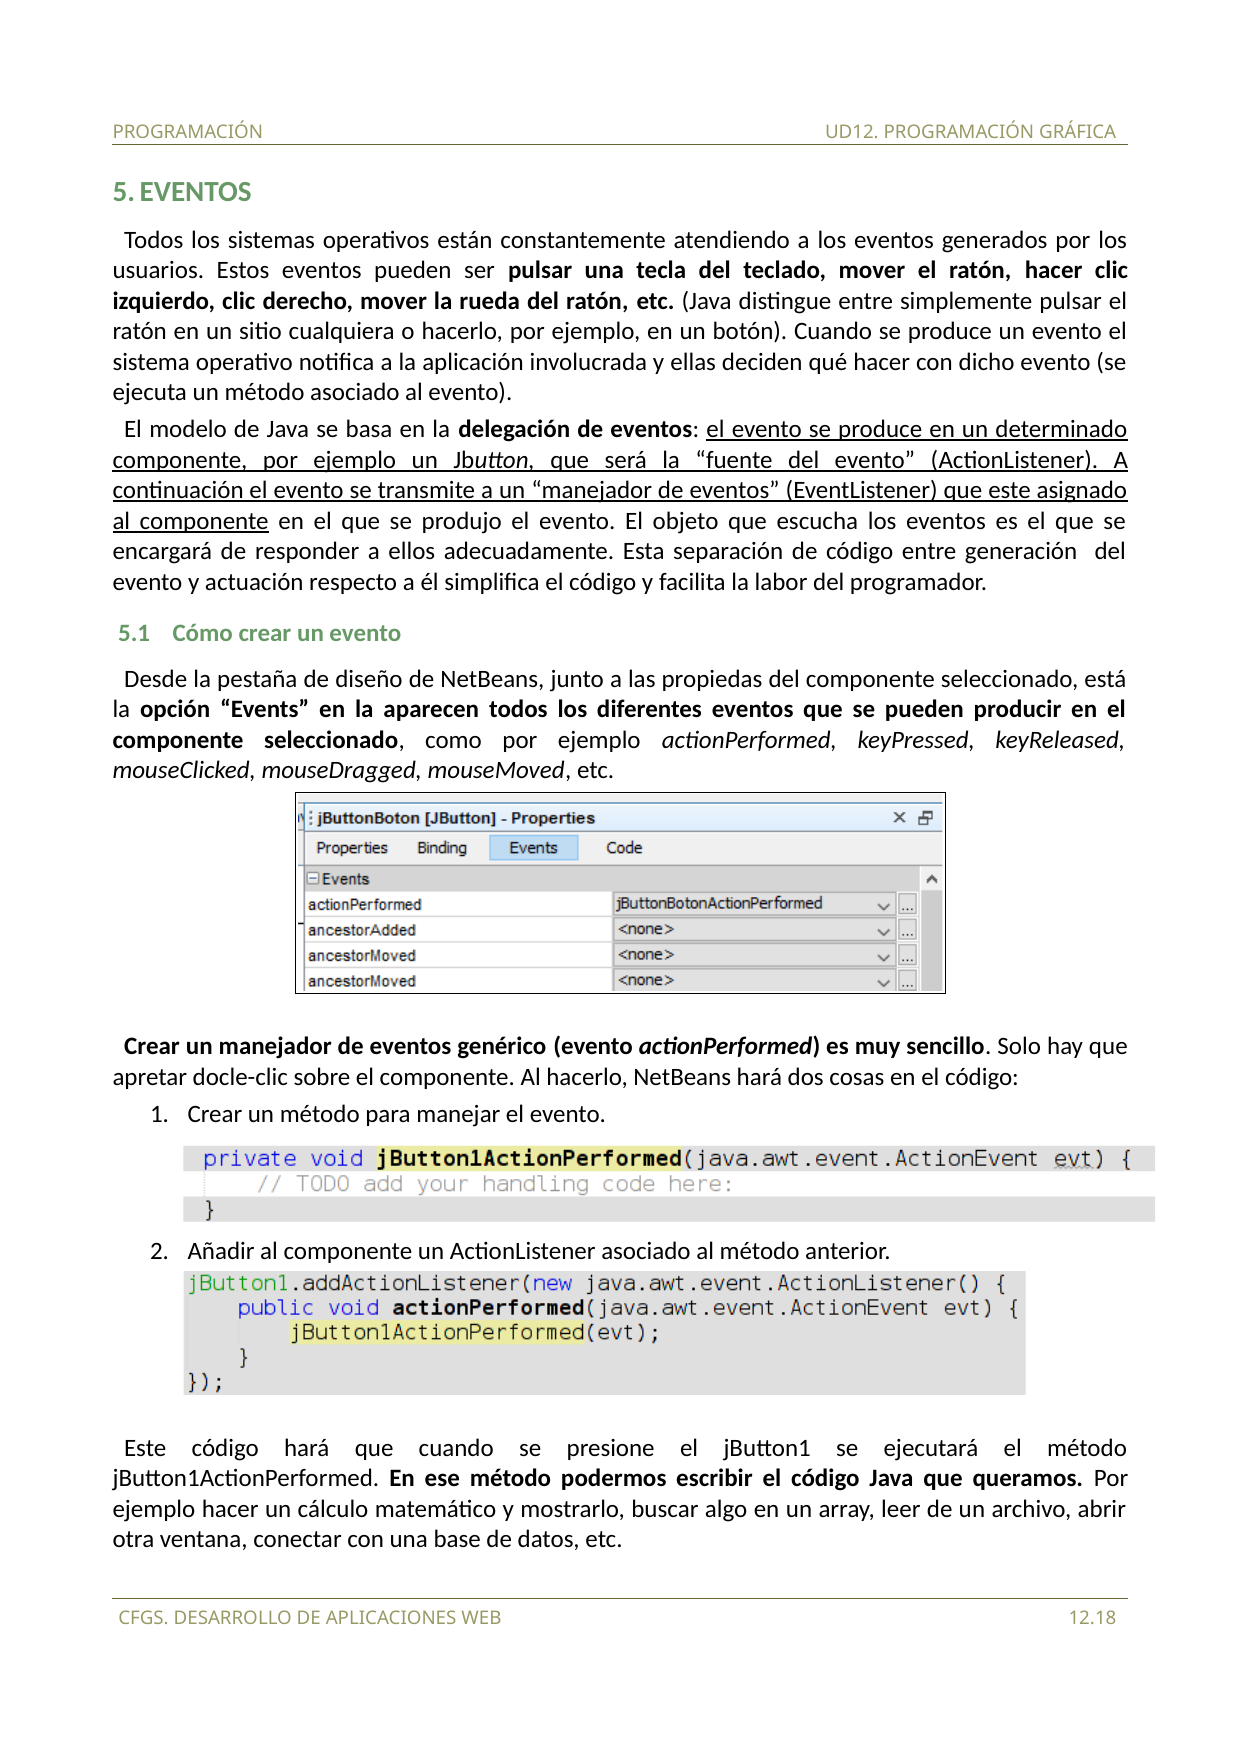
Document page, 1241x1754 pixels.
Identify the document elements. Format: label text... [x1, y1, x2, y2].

text Crear un manejador de eventos genérico (evento actionPerformed) es muy sencillo. Solo hay que apretar docle-clic sobre el componente. Al hacerlo, NetBeans hará dos cosas en el código: [112, 1030, 1128, 1091]
text continuación el evento se transmite a un “manejador de eventos” (EventListener) que este asignado [112, 472, 1128, 500]
text El modelo de Java se basa en la delegación de eventos: el evento se produce en un determinado componente, por ejemplo un Jbutton, que será la “fuente del evento” (ActionListener). A [112, 413, 1128, 470]
picture [298, 794, 943, 991]
subtitle Eventos [112, 173, 1128, 209]
text Este código hará que cuando se presione el jButton1 se ejecutará el método jButton1ActionPerformed. En ese método podermos escribir el código Java que queramos. Por ejemplo hacer un cálculo matemático y mostrarlo, buscar algo en un array, leer de un archivo, abrir otra ventana, conectar con una base de datos, etc. [112, 1432, 1128, 1554]
list Crear un método para manejar el evento. [150, 1098, 1128, 1128]
picture [183, 1271, 1026, 1395]
subtitle Cómo crear un evento [112, 618, 1128, 648]
text Desde la pestaña de diseño de NetBeans, junto a las propiedas del componente seleccionado, está la opción “Events” en la aparecen todos los diferentes eventos que se pueden producir en el componente seleccionado, como por ejemplo actionPerformed, keyPressed, keyReleased, mouseClicked, mouseDragged, mouseMoved, etc. [112, 663, 1128, 785]
list Añadir al componente un ActionListener asociado al método anterior. [150, 1135, 1128, 1265]
text al componente en el que se produjo el evento. El objeto que escucha los eventos es el que se encargará de responder a ellos adecuadamente. Esta separación de código entre generación del evento y actuación respecto a él simplifica el código y facilita la labor del programador. [112, 501, 1128, 597]
picture [183, 1139, 1155, 1226]
text Todos los sistemas operativos están constantemente atendiendo a los eventos generados por los usuarios. Estos eventos pueden ser pulsar una tecla del teclado, mover el ratón, hacer clic izquierdo, clic derecho, mover la rueda del ratón, etc. (Java distingue entre simplemente pulsar el ratón en un sitio cualquiera o hacerlo, por ejemplo, en un botón). Cuando se produce un evento el sistema operativo notifica a la aplicación involucrada y ellas deciden qué hacer con dicho evento (se ejecuta un método asociado al evento). [112, 224, 1128, 407]
